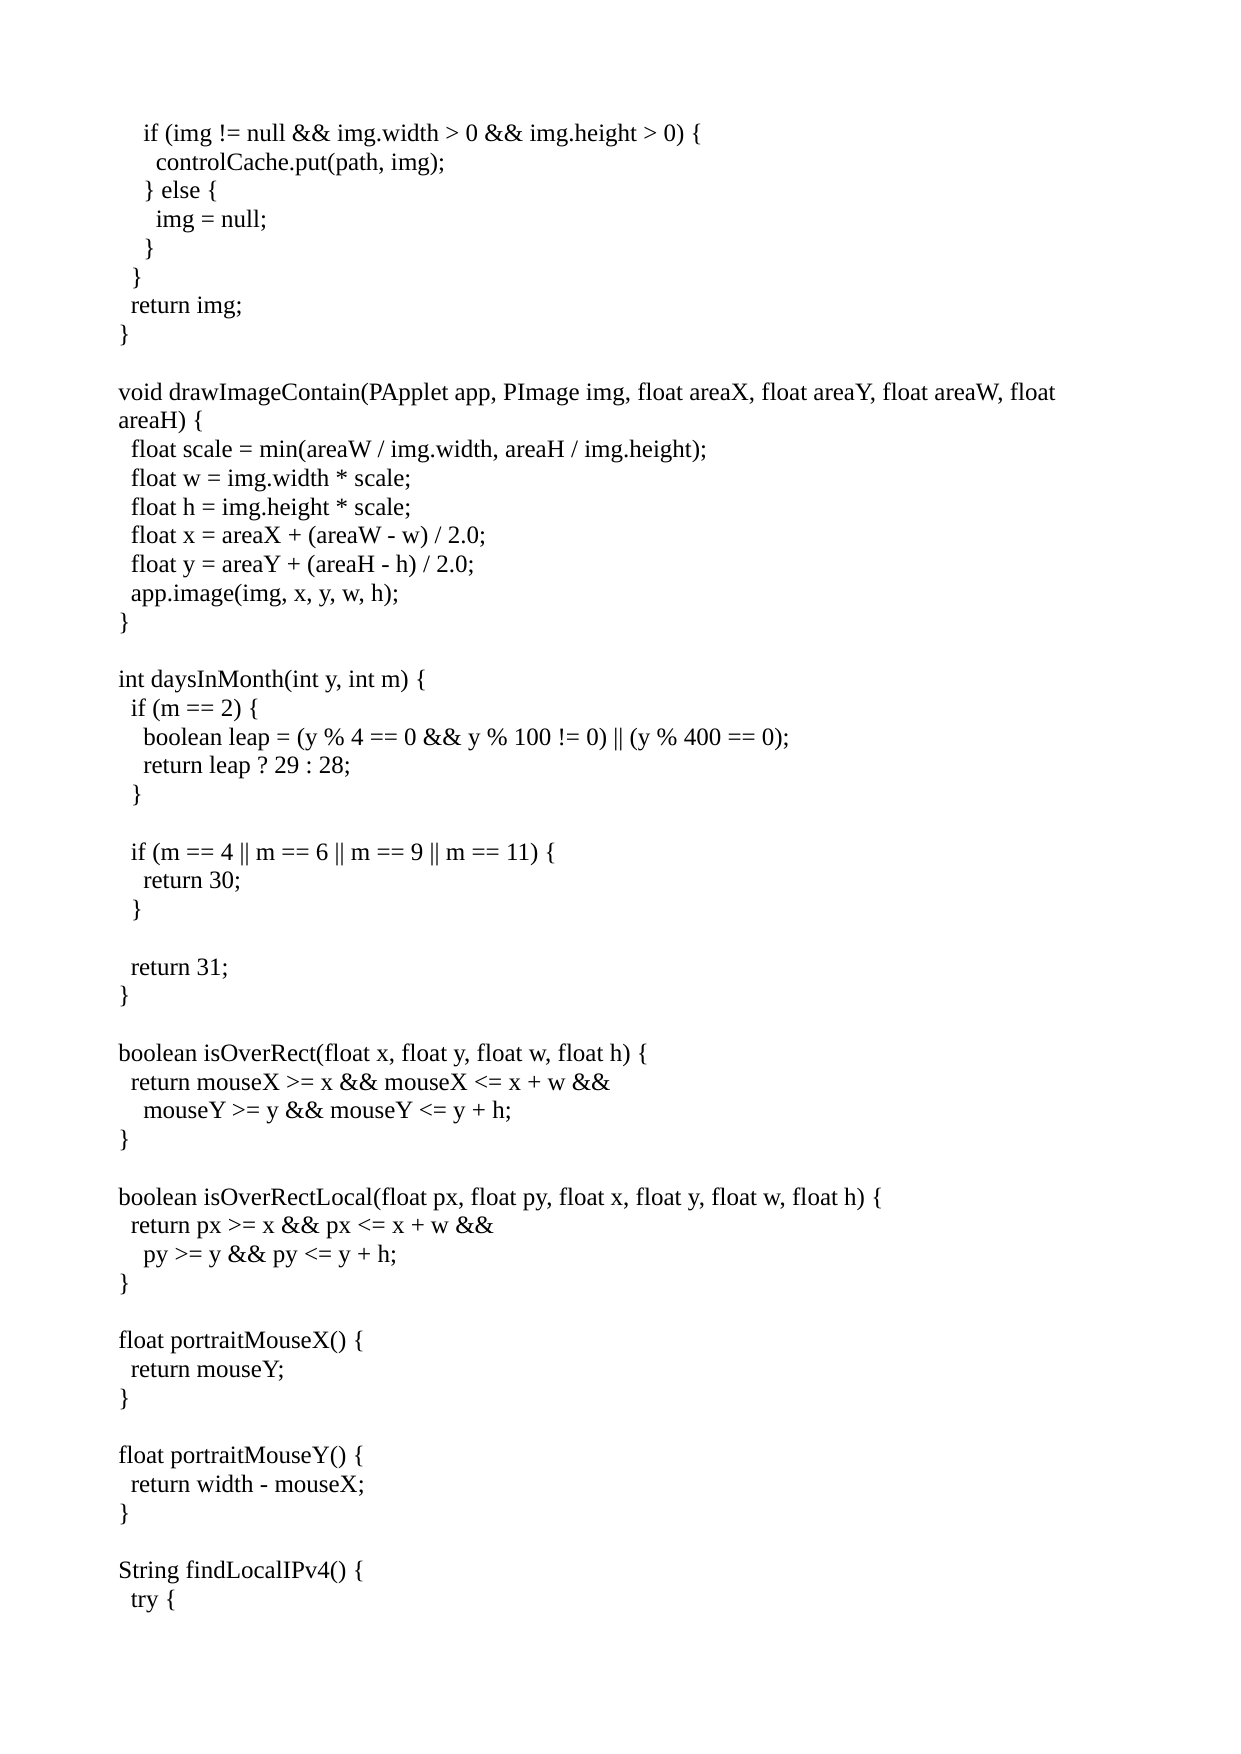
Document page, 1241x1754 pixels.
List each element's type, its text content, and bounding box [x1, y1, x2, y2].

text return width - mouseX; [118, 1469, 1122, 1498]
text } [118, 894, 1122, 923]
text float scale = min(areaW / img.width, areaH / img.height); [118, 434, 1122, 463]
text if (img != null && img.width > 0 && img.height > 0) { [118, 118, 1122, 147]
text return 30; [118, 866, 1122, 894]
text } [118, 779, 1122, 808]
text } [118, 319, 1122, 348]
text } [118, 1268, 1122, 1297]
text float y = areaY + (areaH - h) / 2.0; [118, 549, 1122, 578]
text if (m == 4 || m == 6 || m == 9 || m == 11) { [118, 837, 1122, 866]
text app.image(img, x, y, w, h); [118, 578, 1122, 607]
text return mouseX >= x && mouseX <= x + w && [118, 1067, 1122, 1096]
text boolean leap = (y % 4 == 0 && y % 100 != 0) || (y % 400 == 0); [118, 722, 1122, 751]
text } else { [118, 176, 1122, 204]
text } [118, 1124, 1122, 1153]
text String findLocalIPv4() { [118, 1556, 1122, 1584]
text return leap ? 29 : 28; [118, 751, 1122, 779]
text int daysInMonth(int y, int m) { [118, 664, 1122, 693]
text py >= y && py <= y + h; [118, 1239, 1122, 1268]
text float portraitMouseY() { [118, 1441, 1122, 1469]
text float h = img.height * scale; [118, 492, 1122, 521]
text float w = img.width * scale; [118, 463, 1122, 492]
text } [118, 607, 1122, 636]
text } [118, 981, 1122, 1009]
text void drawImageContain(PApplet app, PImage img, float areaX, float areaY, float areaW, float areaH) { [118, 377, 1122, 434]
text } [118, 1383, 1122, 1412]
text } [118, 233, 1122, 262]
text try { [118, 1584, 1122, 1613]
text return img; [118, 291, 1122, 319]
text boolean isOverRectLocal(float px, float py, float x, float y, float w, float h) { [118, 1182, 1122, 1211]
text mouseY >= y && mouseY <= y + h; [118, 1096, 1122, 1124]
text float portraitMouseX() { [118, 1326, 1122, 1354]
text } [118, 1498, 1122, 1527]
text img = null; [118, 204, 1122, 233]
text controlCache.put(path, img); [118, 147, 1122, 176]
text return px >= x && px <= x + w && [118, 1211, 1122, 1239]
text boolean isOverRect(float x, float y, float w, float h) { [118, 1038, 1122, 1067]
text float x = areaX + (areaW - w) / 2.0; [118, 521, 1122, 549]
text return 31; [118, 952, 1122, 981]
text return mouseY; [118, 1354, 1122, 1383]
text } [118, 262, 1122, 291]
text if (m == 2) { [118, 693, 1122, 722]
